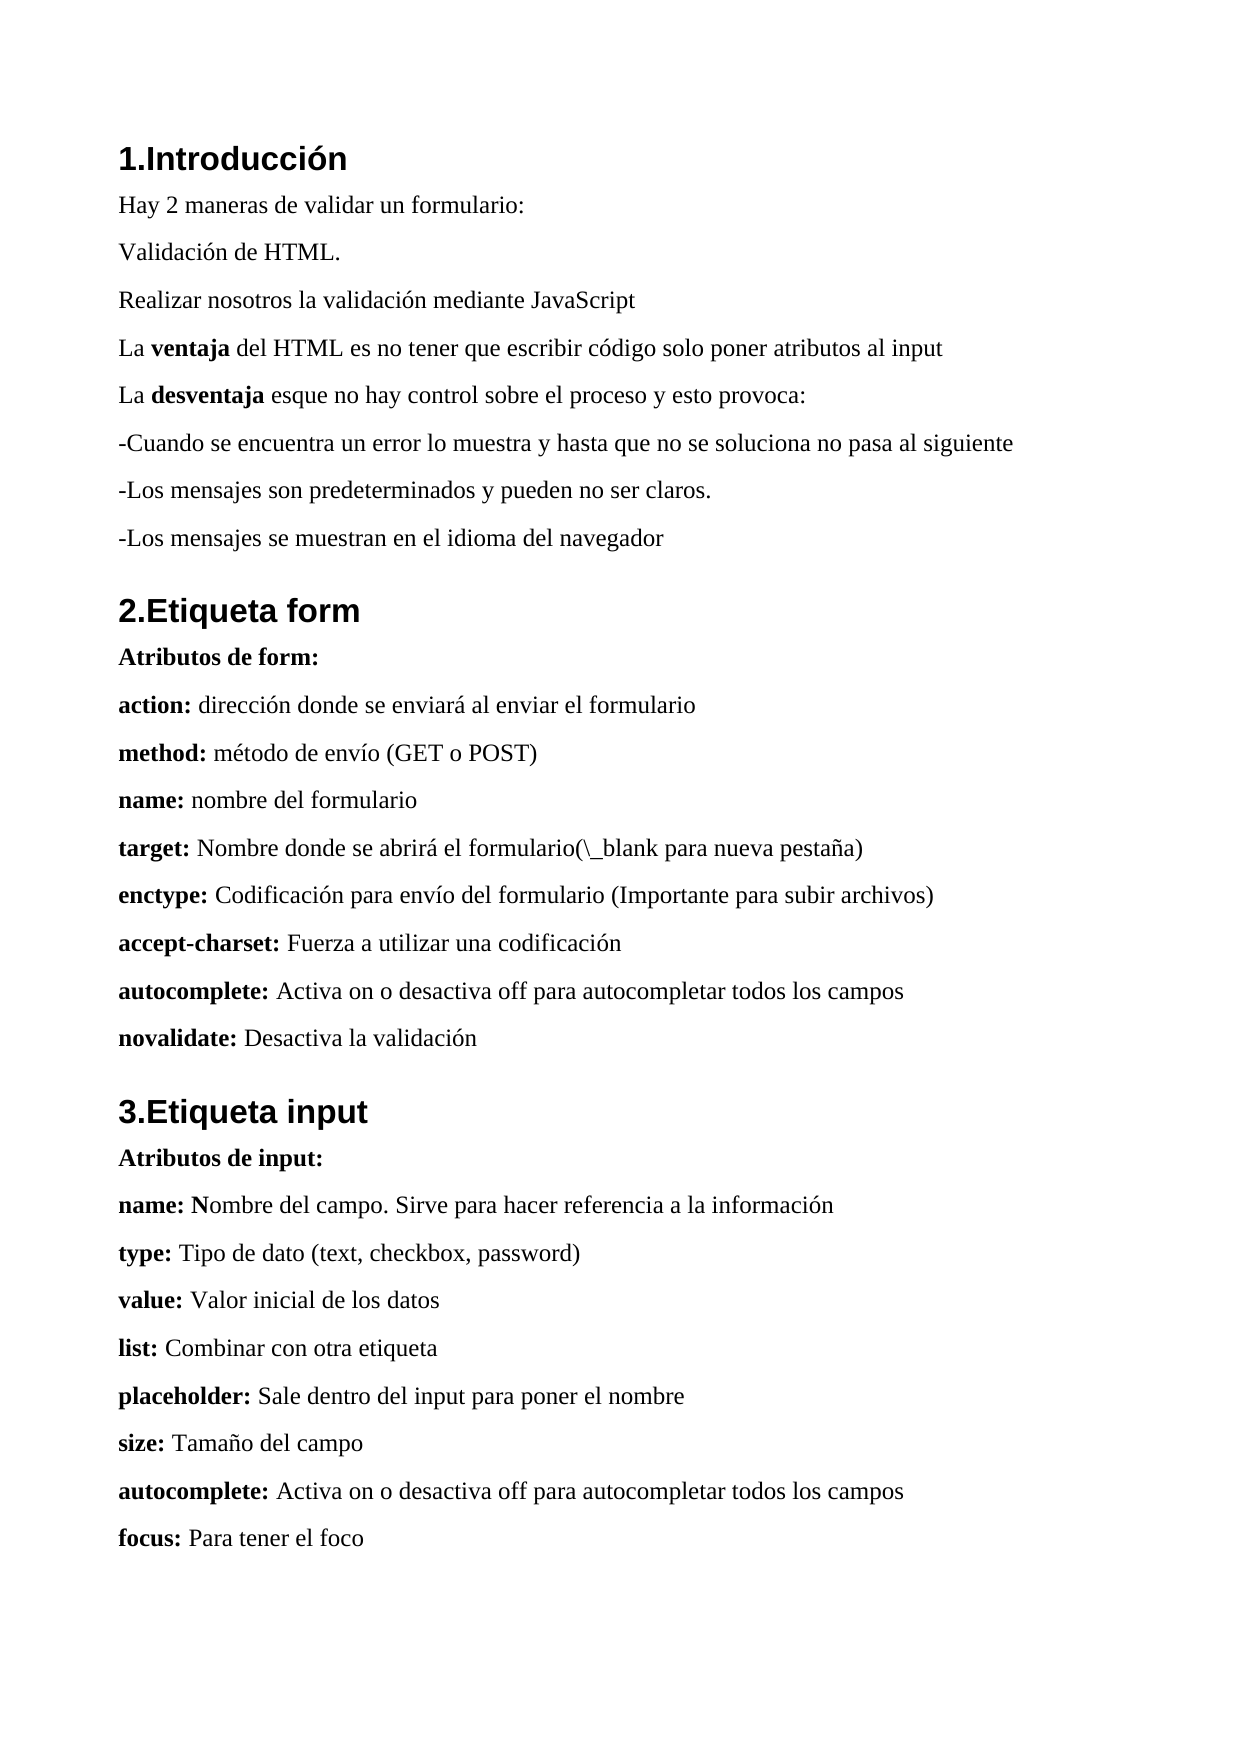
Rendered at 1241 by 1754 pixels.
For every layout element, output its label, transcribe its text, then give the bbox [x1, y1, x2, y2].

text -Los mensajes son predeterminados y pueden no ser claros. [118, 476, 1122, 504]
text value: Valor inicial de los datos [118, 1286, 1122, 1314]
text Realizar nosotros la validación mediante JavaScript [118, 285, 1122, 314]
text -Cuando se encuentra un error lo muestra y hasta que no se soluciona no pasa al siguiente [118, 428, 1122, 457]
text Atributos de form: [118, 642, 1122, 671]
subtitle 3.Etiqueta input [118, 1092, 1122, 1130]
text action: dirección donde se enviará al enviar el formulario [118, 690, 1122, 719]
text target: Nombre donde se abrirá el formulario(\_blank para nueva pestaña) [118, 833, 1122, 862]
text -Los mensajes se muestran en el idioma del navegador [118, 523, 1122, 552]
text placeholder: Sale dentro del input para poner el nombre [118, 1381, 1122, 1409]
text autocomplete: Activa on o desactiva off para autocompletar todos los campos [118, 1476, 1122, 1505]
text size: Tamaño del campo [118, 1428, 1122, 1457]
text Validación de HTML. [118, 237, 1122, 266]
text Atributos de input: [118, 1143, 1122, 1171]
subtitle 1.Introducción [118, 139, 1122, 177]
text autocomplete: Activa on o desactiva off para autocompletar todos los campos [118, 976, 1122, 1004]
text La ventaja del HTML es no tener que escribir código solo poner atributos al input [118, 333, 1122, 361]
text novalidate: Desactiva la validación [118, 1023, 1122, 1052]
text type: Tipo de dato (text, checkbox, password) [118, 1238, 1122, 1267]
text name: nombre del formulario [118, 785, 1122, 814]
text enctype: Codificación para envío del formulario (Importante para subir archivos) [118, 881, 1122, 909]
text name: Nombre del campo. Sirve para hacer referencia a la información [118, 1190, 1122, 1219]
text list: Combinar con otra etiqueta [118, 1333, 1122, 1362]
text accept-charset: Fuerza a utilizar una codificación [118, 928, 1122, 957]
subtitle 2.Etiqueta form [118, 592, 1122, 630]
text La desventaja esque no hay control sobre el proceso y esto provoca: [118, 380, 1122, 409]
text focus: Para tener el foco [118, 1523, 1122, 1552]
text Hay 2 maneras de validar un formulario: [118, 190, 1122, 219]
text method: método de envío (GET o POST) [118, 738, 1122, 766]
